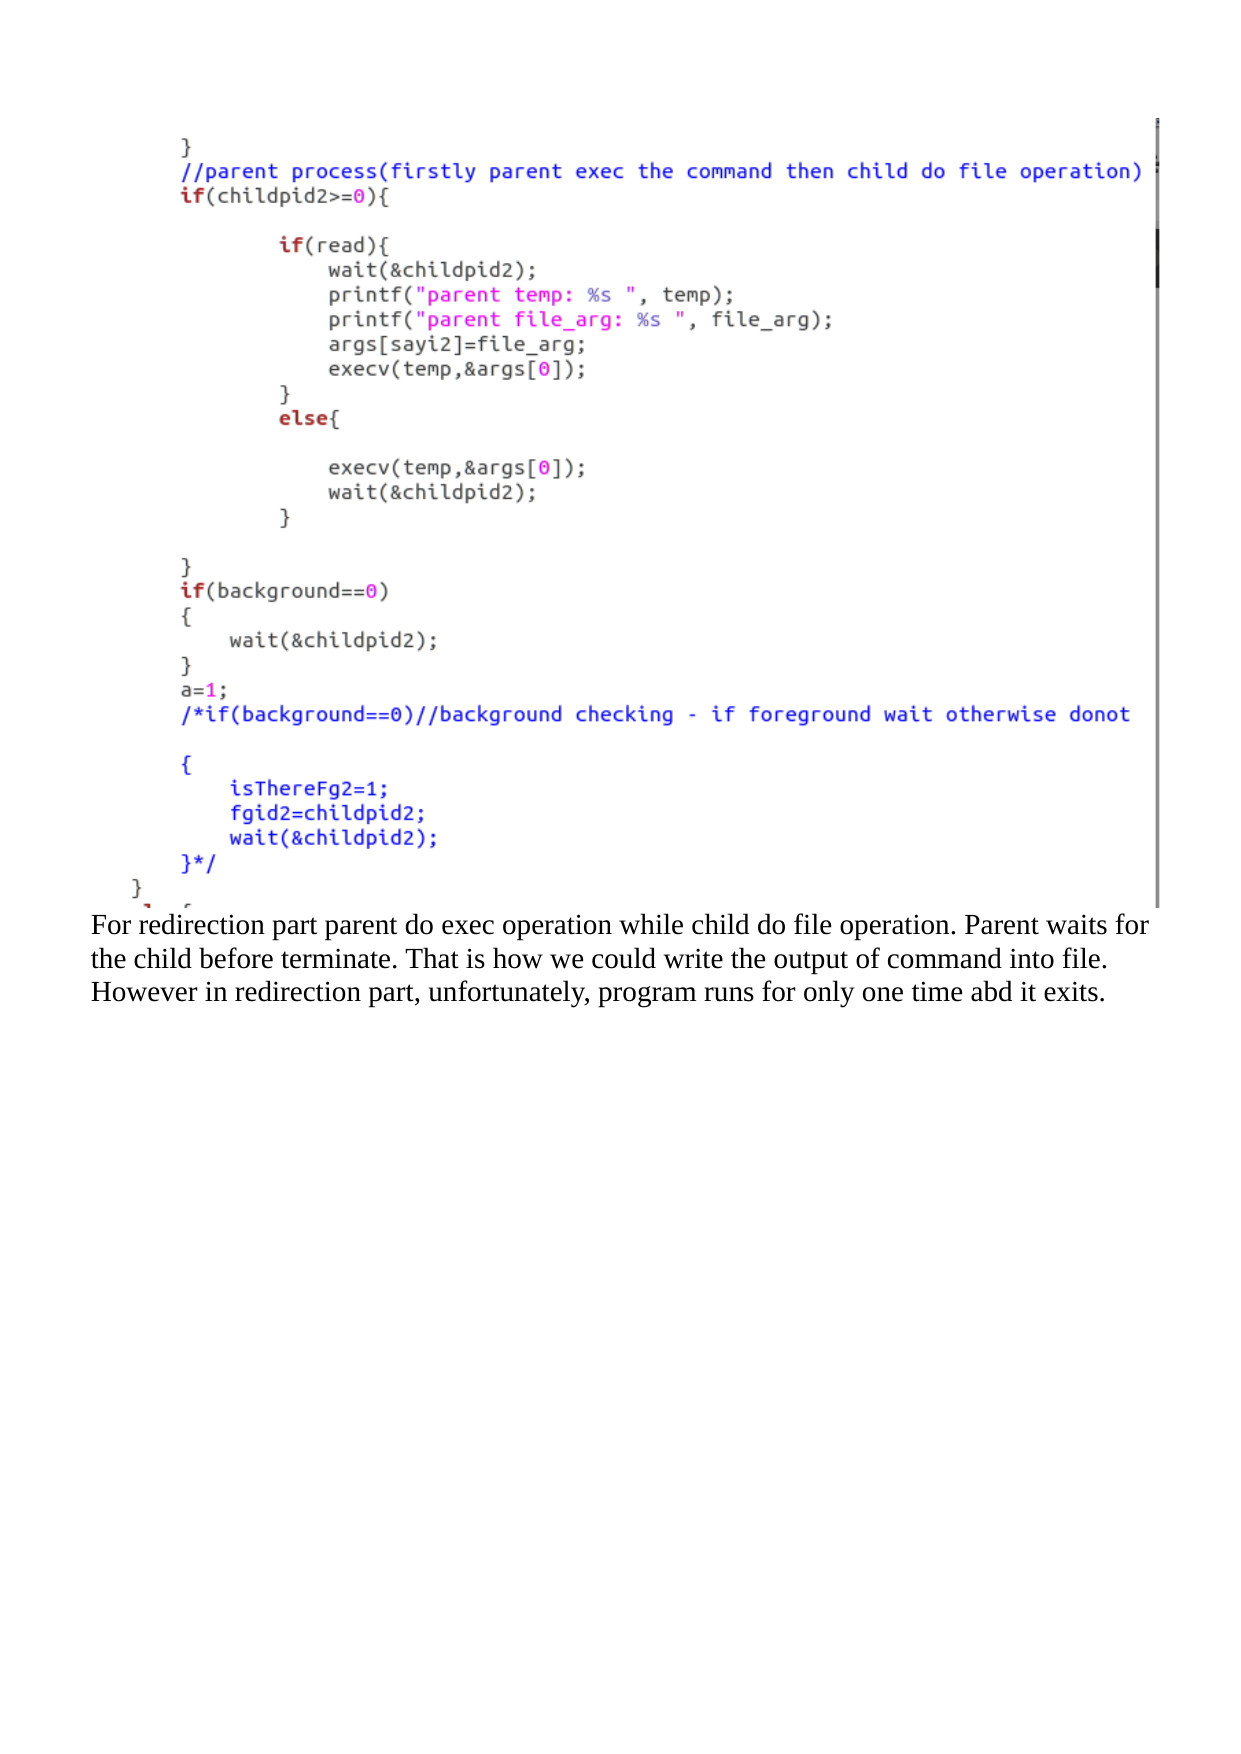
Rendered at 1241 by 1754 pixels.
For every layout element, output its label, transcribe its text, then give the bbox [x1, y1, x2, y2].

picture [90, 118, 1160, 908]
text However in redirection part, unfortunately, program runs for only one time abd it exits. [91, 974, 1159, 1008]
text For redirection part parent do exec operation while child do file operation. Parent waits for the child before terminate. That is how we could write the output of command into file. [91, 908, 1159, 974]
